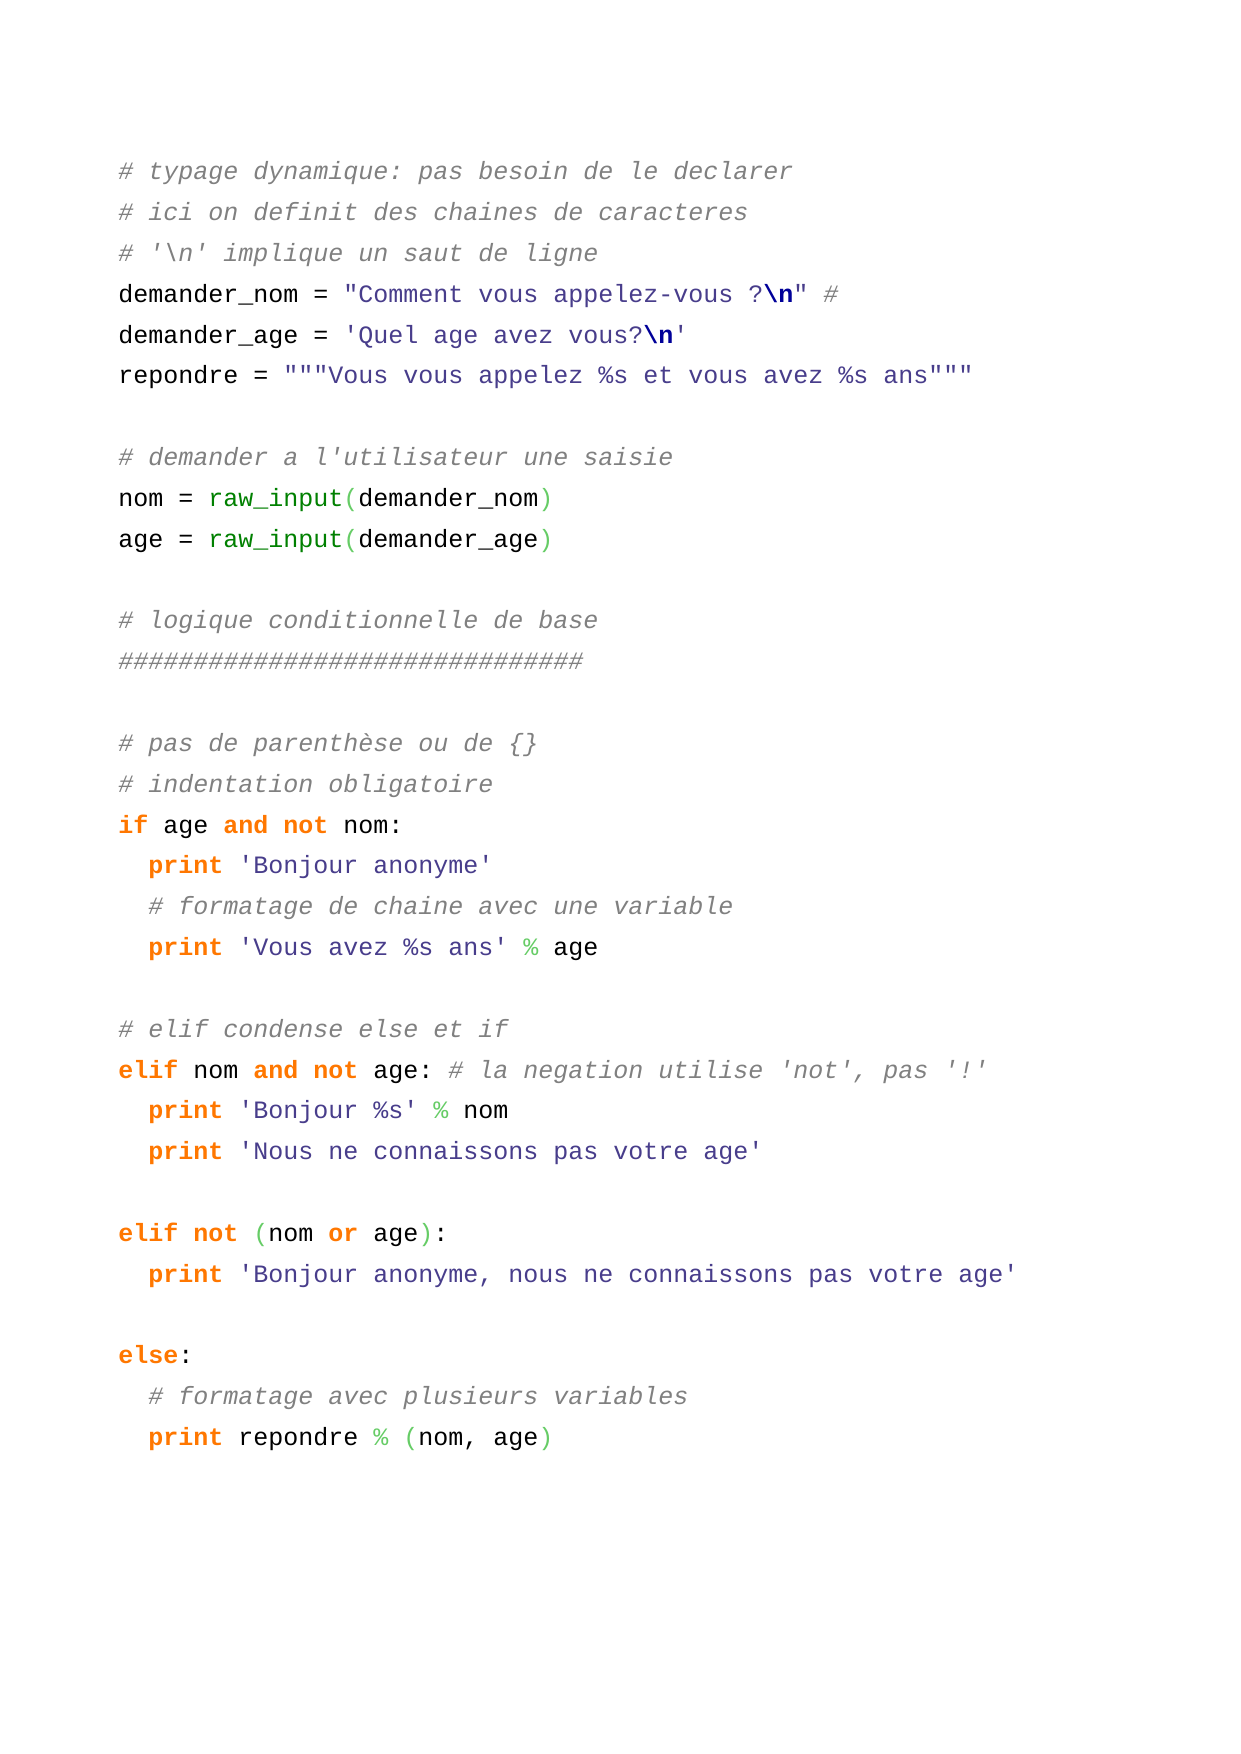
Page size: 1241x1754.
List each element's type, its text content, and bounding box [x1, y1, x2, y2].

text demander_nom = "Comment vous appelez-vous ?\n" # [118, 281, 1122, 310]
text # indentation obligatoire [118, 771, 1122, 800]
text print 'Bonjour %s' % nom [118, 1098, 1122, 1126]
text # '\n' implique un saut de ligne [118, 241, 1122, 269]
text # ici on definit des chaines de caracteres [118, 200, 1122, 228]
text print 'Nous ne connaissons pas votre age' [118, 1139, 1122, 1167]
text elif nom and not age: # la negation utilise 'not', pas '!' [118, 1057, 1122, 1086]
text # elif condense else et if [118, 1016, 1122, 1045]
text elif not (nom or age): [118, 1221, 1122, 1249]
text else: [118, 1343, 1122, 1371]
text print 'Bonjour anonyme, nous ne connaissons pas votre age' [118, 1261, 1122, 1290]
text print 'Bonjour anonyme' [118, 853, 1122, 881]
text repondre = """Vous vous appelez %s et vous avez %s ans""" [118, 363, 1122, 391]
text demander_age = 'Quel age avez vous?\n' [118, 322, 1122, 351]
text nom = raw_input(demander_nom) [118, 486, 1122, 514]
text # logique conditionnelle de base [118, 608, 1122, 636]
text if age and not nom: [118, 812, 1122, 841]
text # formatage de chaine avec une variable [118, 894, 1122, 922]
text ############################### [118, 649, 1122, 677]
text # demander a l'utilisateur une saisie [118, 445, 1122, 473]
text # typage dynamique: pas besoin de le declarer [118, 159, 1122, 187]
text # pas de parenthèse ou de {} [118, 731, 1122, 759]
text print repondre % (nom, age) [118, 1425, 1122, 1453]
text print 'Vous avez %s ans' % age [118, 935, 1122, 963]
text # formatage avec plusieurs variables [118, 1384, 1122, 1412]
text age = raw_input(demander_age) [118, 526, 1122, 555]
